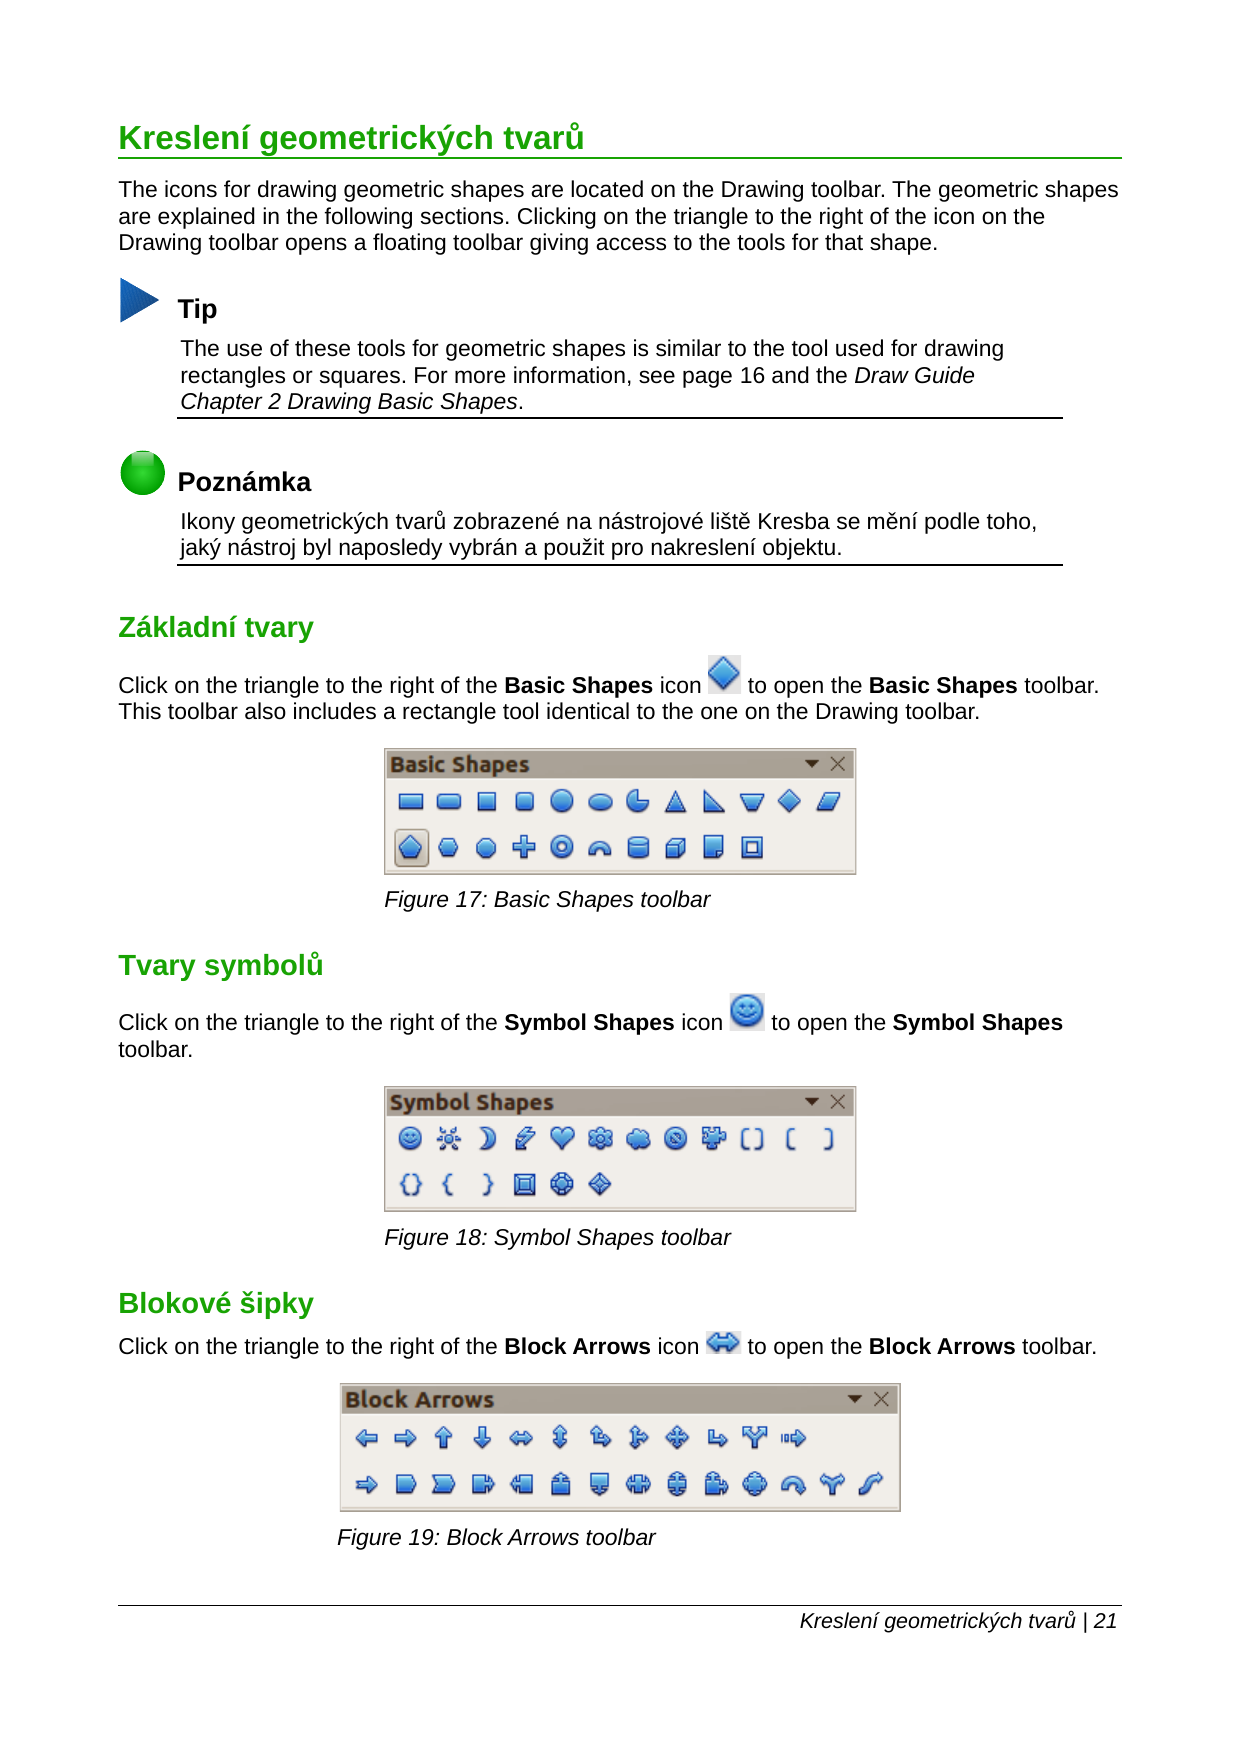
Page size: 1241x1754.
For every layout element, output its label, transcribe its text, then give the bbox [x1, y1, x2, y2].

text Figure 17: Basic Shapes toolbar [384, 886, 856, 912]
picture [384, 748, 857, 875]
subtitle Poznámka [118, 448, 1122, 497]
subtitle Kreslení geometrických tvarů [118, 118, 1122, 157]
text Ikony geometrických tvarů zobrazené na nástrojové liště Kresba se mění podle toho, jaký nástroj byl naposledy vybrán a použit pro nakreslení objektu. [177, 505, 1063, 564]
picture [708, 655, 742, 694]
subtitle Tvary symbolů [118, 948, 1122, 982]
subtitle Blokové šipky [118, 1286, 1122, 1319]
text Click on the triangle to the right of the Block Arrows icon to open the Block Arrows toolbar. [118, 1331, 1122, 1359]
subtitle Základní tvary [118, 610, 1122, 644]
picture [729, 993, 765, 1031]
picture [384, 1086, 857, 1212]
picture [339, 1383, 901, 1512]
text Click on the triangle to the right of the Basic Shapes icon to open the Basic Shapes toolbar. This toolbar also includes a rectangle tool identical to the one on the Drawing toolbar. [118, 656, 1122, 724]
text The icons for drawing geometric shapes are located on the Drawing toolbar. The geometric shapes are explained in the following sections. Clicking on the triangle to the right of the icon on the Drawing toolbar opens a floating toolbar giving access to the tools for that shape. [118, 176, 1122, 255]
text Click on the triangle to the right of the Symbol Shapes icon to open the Symbol Shapes toolbar. [118, 993, 1122, 1062]
text Figure 19: Block Arrows toolbar [337, 1524, 904, 1550]
subtitle Tip [118, 275, 1122, 325]
text Figure 18: Symbol Shapes toolbar [384, 1224, 856, 1250]
picture [705, 1331, 742, 1354]
text The use of these tools for geometric shapes is similar to the tool used for drawing rectangles or squares. For more information, see page 15 and the Draw Guide Chapter 2 Drawing Basic Shapes. [177, 332, 1063, 417]
